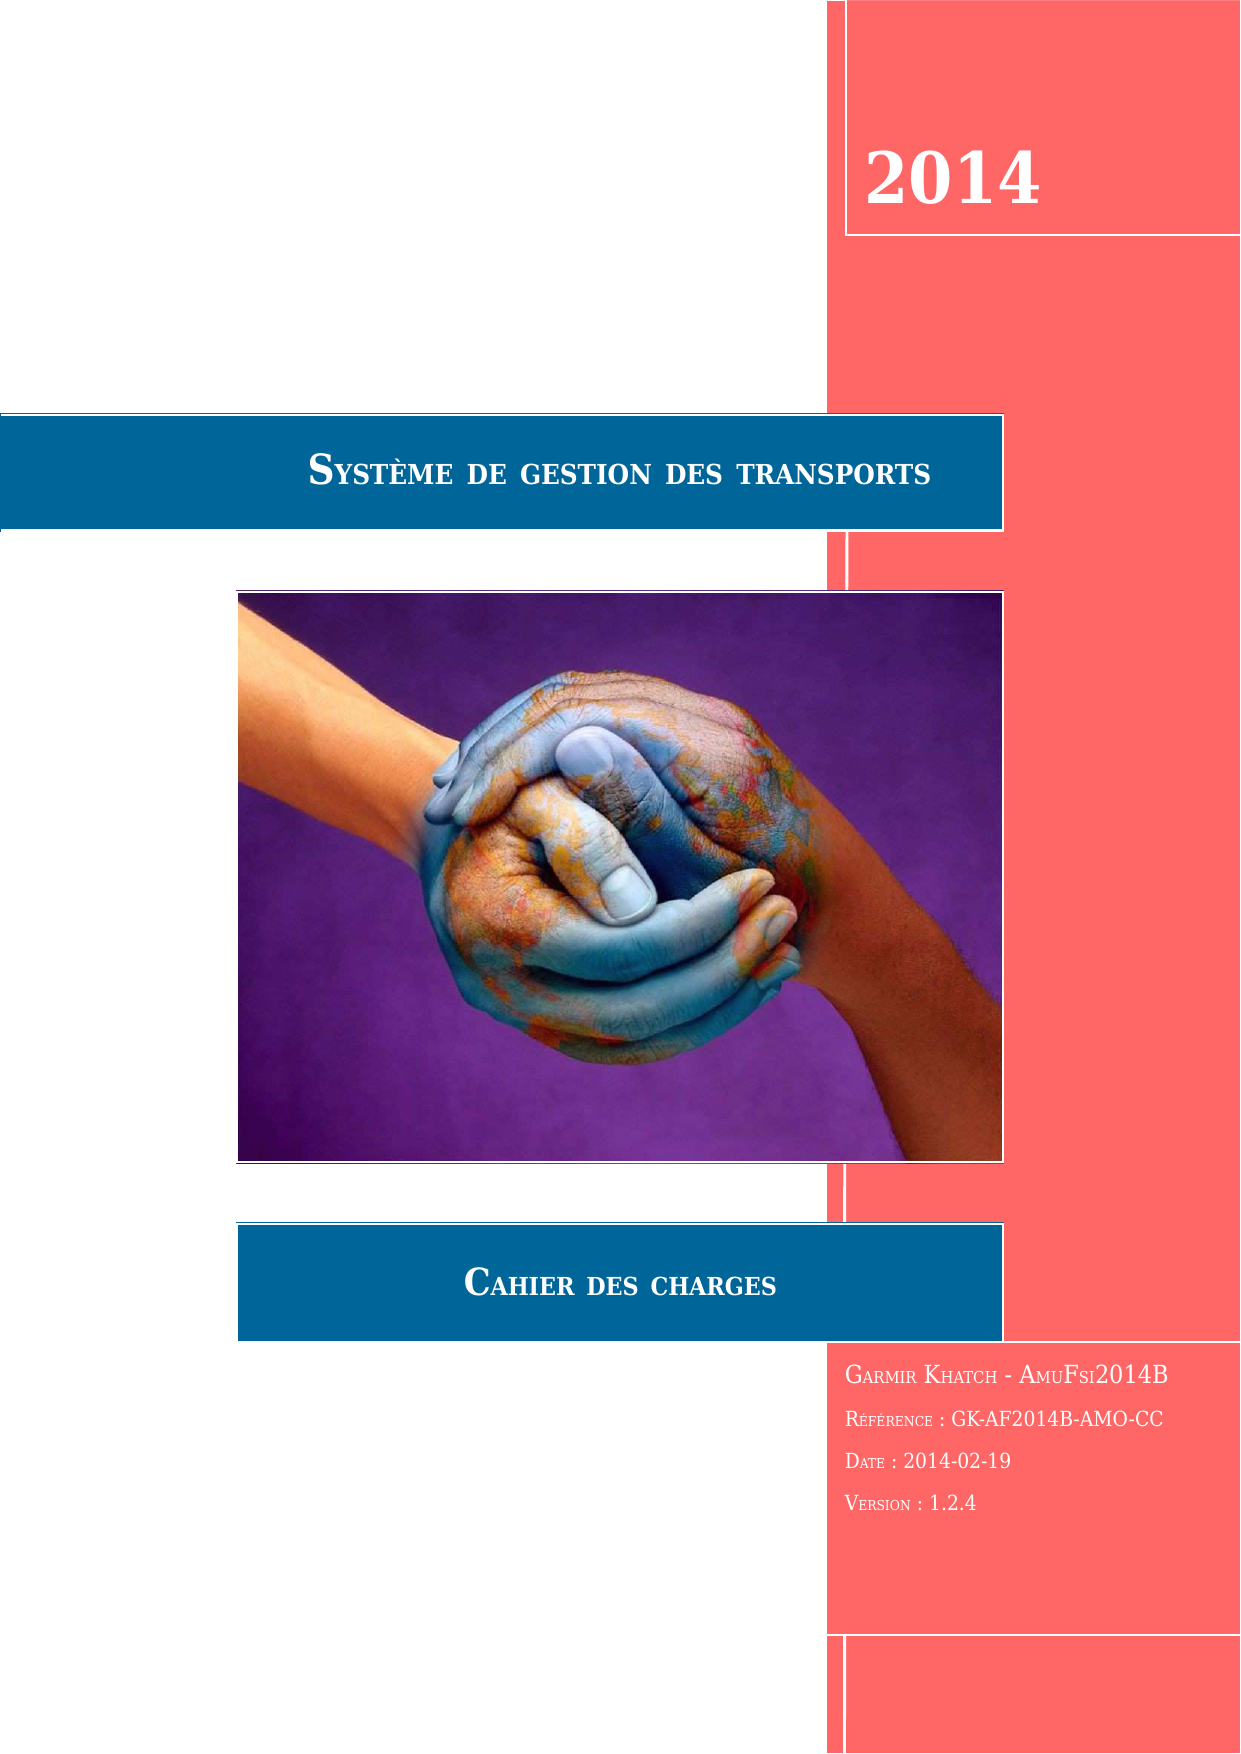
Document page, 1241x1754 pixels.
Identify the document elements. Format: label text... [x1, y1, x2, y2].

text Version : 1.2.4 [844, 1491, 1222, 1515]
text Garmir Khatch - AmuFsi2014B [844, 1360, 1222, 1389]
picture [238, 593, 1002, 1161]
text Référence : GK-AF2014B-AMO-CC [844, 1407, 1222, 1431]
title Cahier des charges [238, 1260, 1002, 1304]
title Système de gestion des transports [236, 445, 1002, 494]
title 2014 [864, 137, 1222, 220]
text Date : 2014-02-19 [844, 1449, 1222, 1473]
